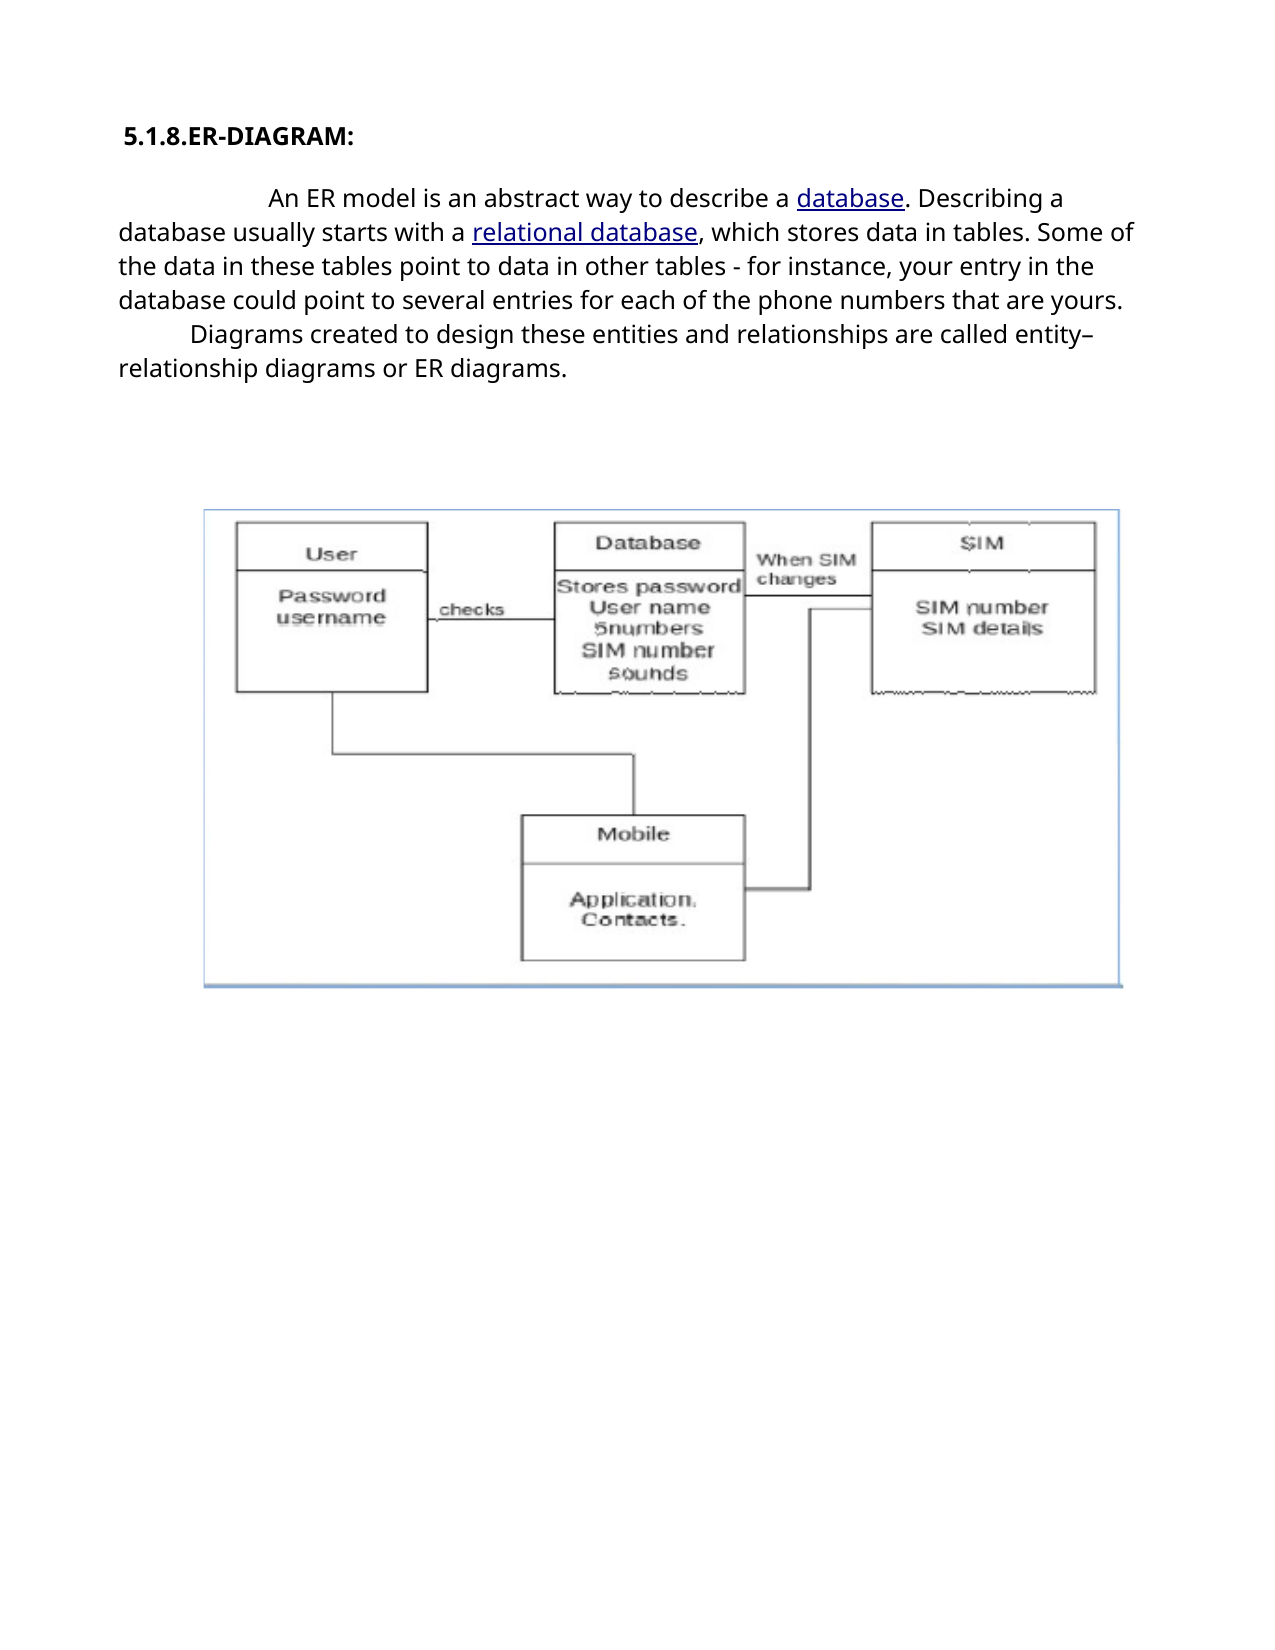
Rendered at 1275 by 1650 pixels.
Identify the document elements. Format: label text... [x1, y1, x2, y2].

text An ER model is an abstract way to describe a database. Describing a database usually starts with a relational database, which stores data in tables. Some of the data in these tables point to data in other tables - for instance, your entry in the database could point to several entries for each of the phone numbers that are yours. [118, 180, 1157, 316]
picture [203, 509, 1124, 992]
text 5.1.8.ER-DIAGRAM: [118, 118, 1157, 152]
text Diagrams created to design these entities and relationships are called entity–relationship diagrams or ER diagrams. [118, 316, 1157, 384]
